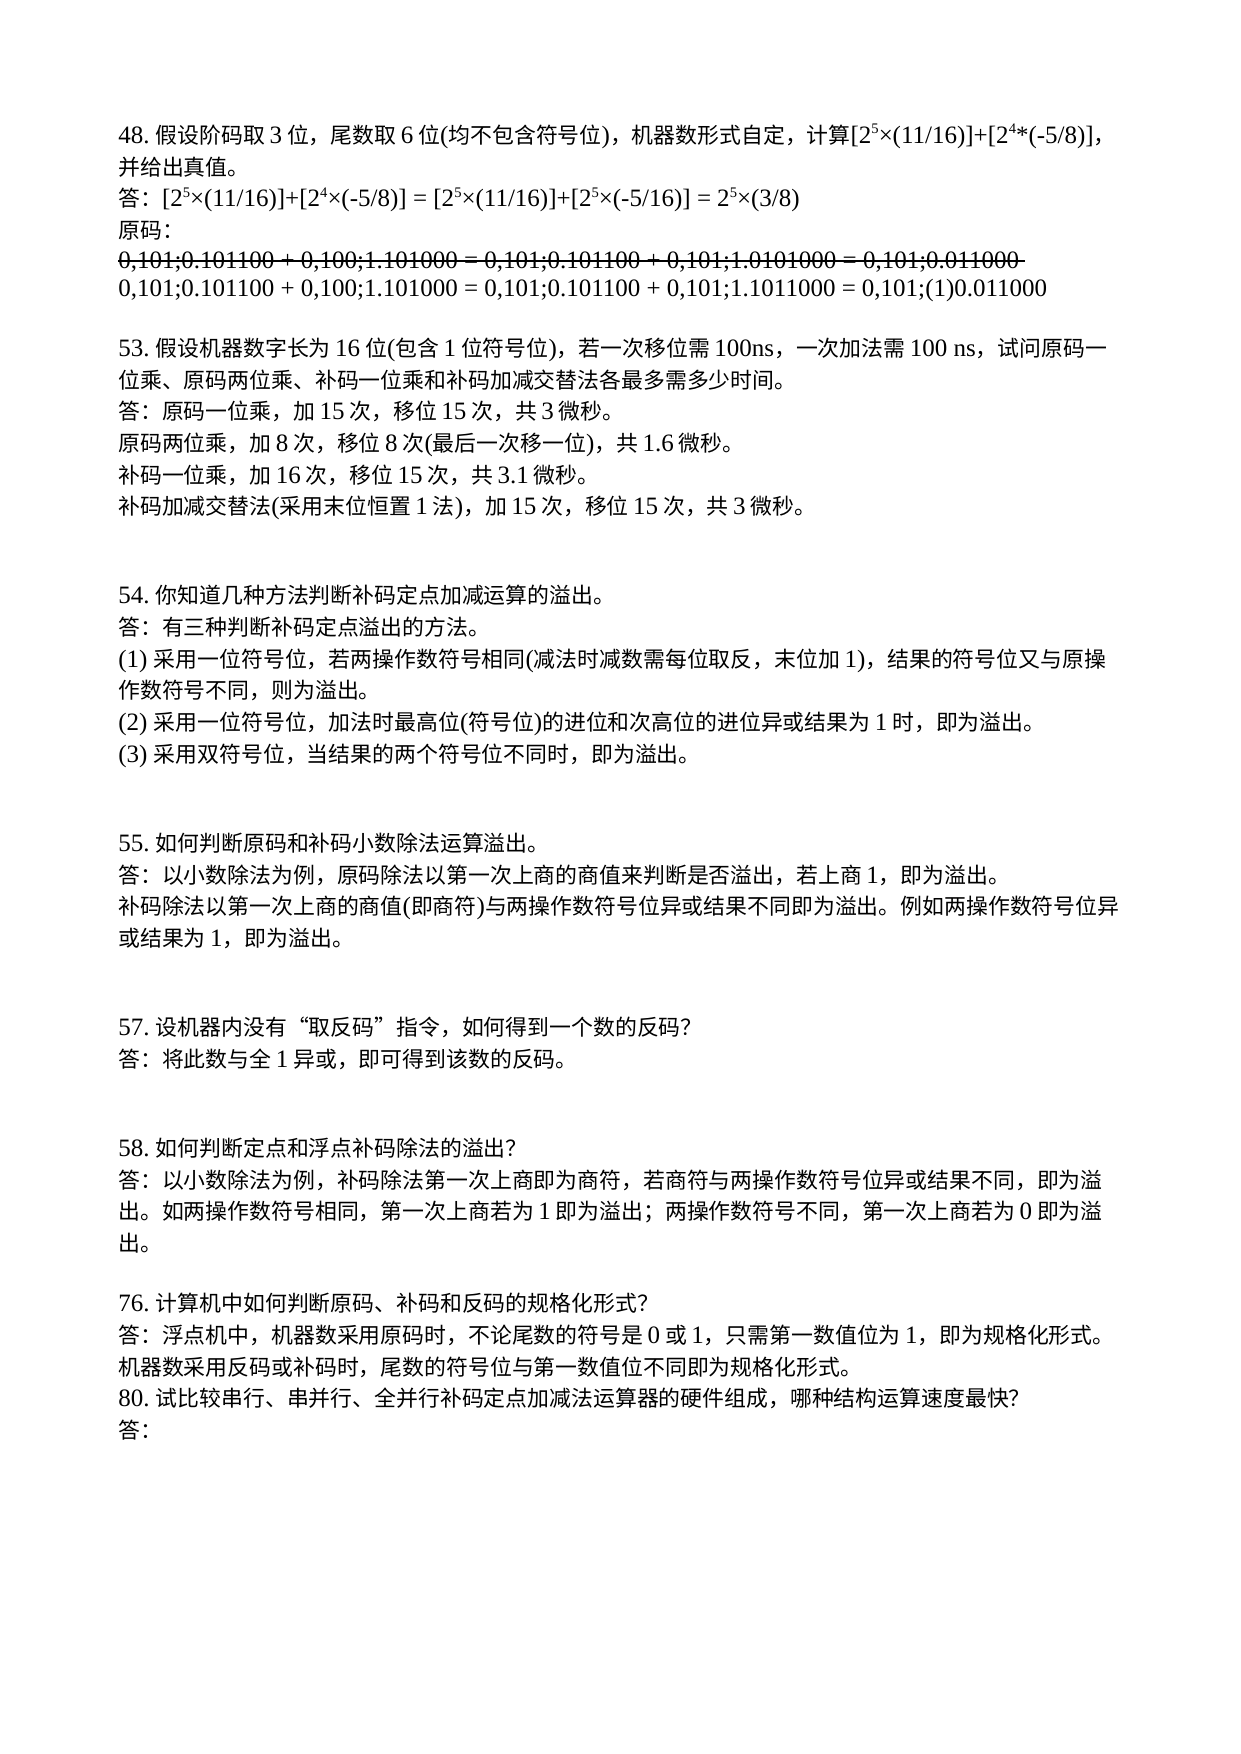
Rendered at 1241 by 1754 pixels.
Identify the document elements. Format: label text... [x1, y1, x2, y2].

text 答：有三种判断补码定点溢出的方法。 [118, 610, 1122, 642]
text 补码加减交替法(采用末位恒置1法)，加15次，移位15次，共3微秒。 [118, 489, 1122, 521]
text 0,101;0.101100 + 0,100;1.101000 = 0,101;0.101100 + 0,101;1.1011000 = 0,101;(1)0.011000 [118, 273, 1122, 302]
text 答：浮点机中，机器数采用原码时，不论尾数的符号是0或1，只需第一数值位为1，即为规格化形式。 [118, 1318, 1122, 1350]
text 答：原码一位乘，加15次，移位15次，共3微秒。 [118, 394, 1122, 426]
text 54. 你知道几种方法判断补码定点加减运算的溢出。 [118, 578, 1122, 610]
text 53. 假设机器数字长为16位(包含1位符号位)，若一次移位需100ns，一次加法需100 ns，试问原码一位乘、原码两位乘、补码一位乘和补码加减交替法各最多需多少时间。 [118, 331, 1122, 394]
text 原码两位乘，加8次，移位8次(最后一次移一位)，共1.6微秒。 [118, 426, 1122, 458]
text 补码除法以第一次上商的商值(即商符)与两操作数符号位异或结果不同即为溢出。例如两操作数符号位异或结果为1，即为溢出。 [118, 889, 1122, 953]
text 答：以小数除法为例，原码除法以第一次上商的商值来判断是否溢出，若上商1，即为溢出。 [118, 858, 1122, 889]
text 55. 如何判断原码和补码小数除法运算溢出。 [118, 826, 1122, 858]
text 48. 假设阶码取3位，尾数取6位(均不包含符号位)，机器数形式自定，计算[25×(11/16)]+[24*(-5/8)]，并给出真值。 [118, 118, 1122, 181]
text (3) 采用双符号位，当结果的两个符号位不同时，即为溢出。 [118, 737, 1122, 768]
text 答：以小数除法为例，补码除法第一次上商即为商符，若商符与两操作数符号位异或结果不同，即为溢出。如两操作数符号相同，第一次上商若为1即为溢出；两操作数符号不同，第一次上商若为0即为溢出。 [118, 1163, 1122, 1258]
text 80. 试比较串行、串并行、全并行补码定点加减法运算器的硬件组成，哪种结构运算速度最快？ [118, 1381, 1122, 1413]
text 58. 如何判断定点和浮点补码除法的溢出？ [118, 1131, 1122, 1163]
text 答：将此数与全1异或，即可得到该数的反码。 [118, 1042, 1122, 1073]
text 答： [118, 1413, 1122, 1445]
text 76. 计算机中如何判断原码、补码和反码的规格化形式？ [118, 1286, 1122, 1318]
text 补码一位乘，加16次，移位15次，共3.1微秒。 [118, 458, 1122, 489]
text 答：[25×(11/16)]+[24×(-5/8)] = [25×(11/16)]+[25×(-5/16)] = 25×(3/8) [118, 181, 1122, 213]
text (2) 采用一位符号位，加法时最高位(符号位)的进位和次高位的进位异或结果为1时，即为溢出。 [118, 705, 1122, 737]
text 机器数采用反码或补码时，尾数的符号位与第一数值位不同即为规格化形式。 [118, 1350, 1122, 1381]
text 0,101;0.101100 + 0,100;1.101000 = 0,101;0.101100 + 0,101;1.0101000 = 0,101;0.011000 [118, 245, 1122, 273]
text 原码： [118, 213, 1122, 245]
text 57. 设机器内没有“取反码”指令，如何得到一个数的反码？ [118, 1010, 1122, 1042]
text (1) 采用一位符号位，若两操作数符号相同(减法时减数需每位取反，末位加1)，结果的符号位又与原操作数符号不同，则为溢出。 [118, 642, 1122, 705]
